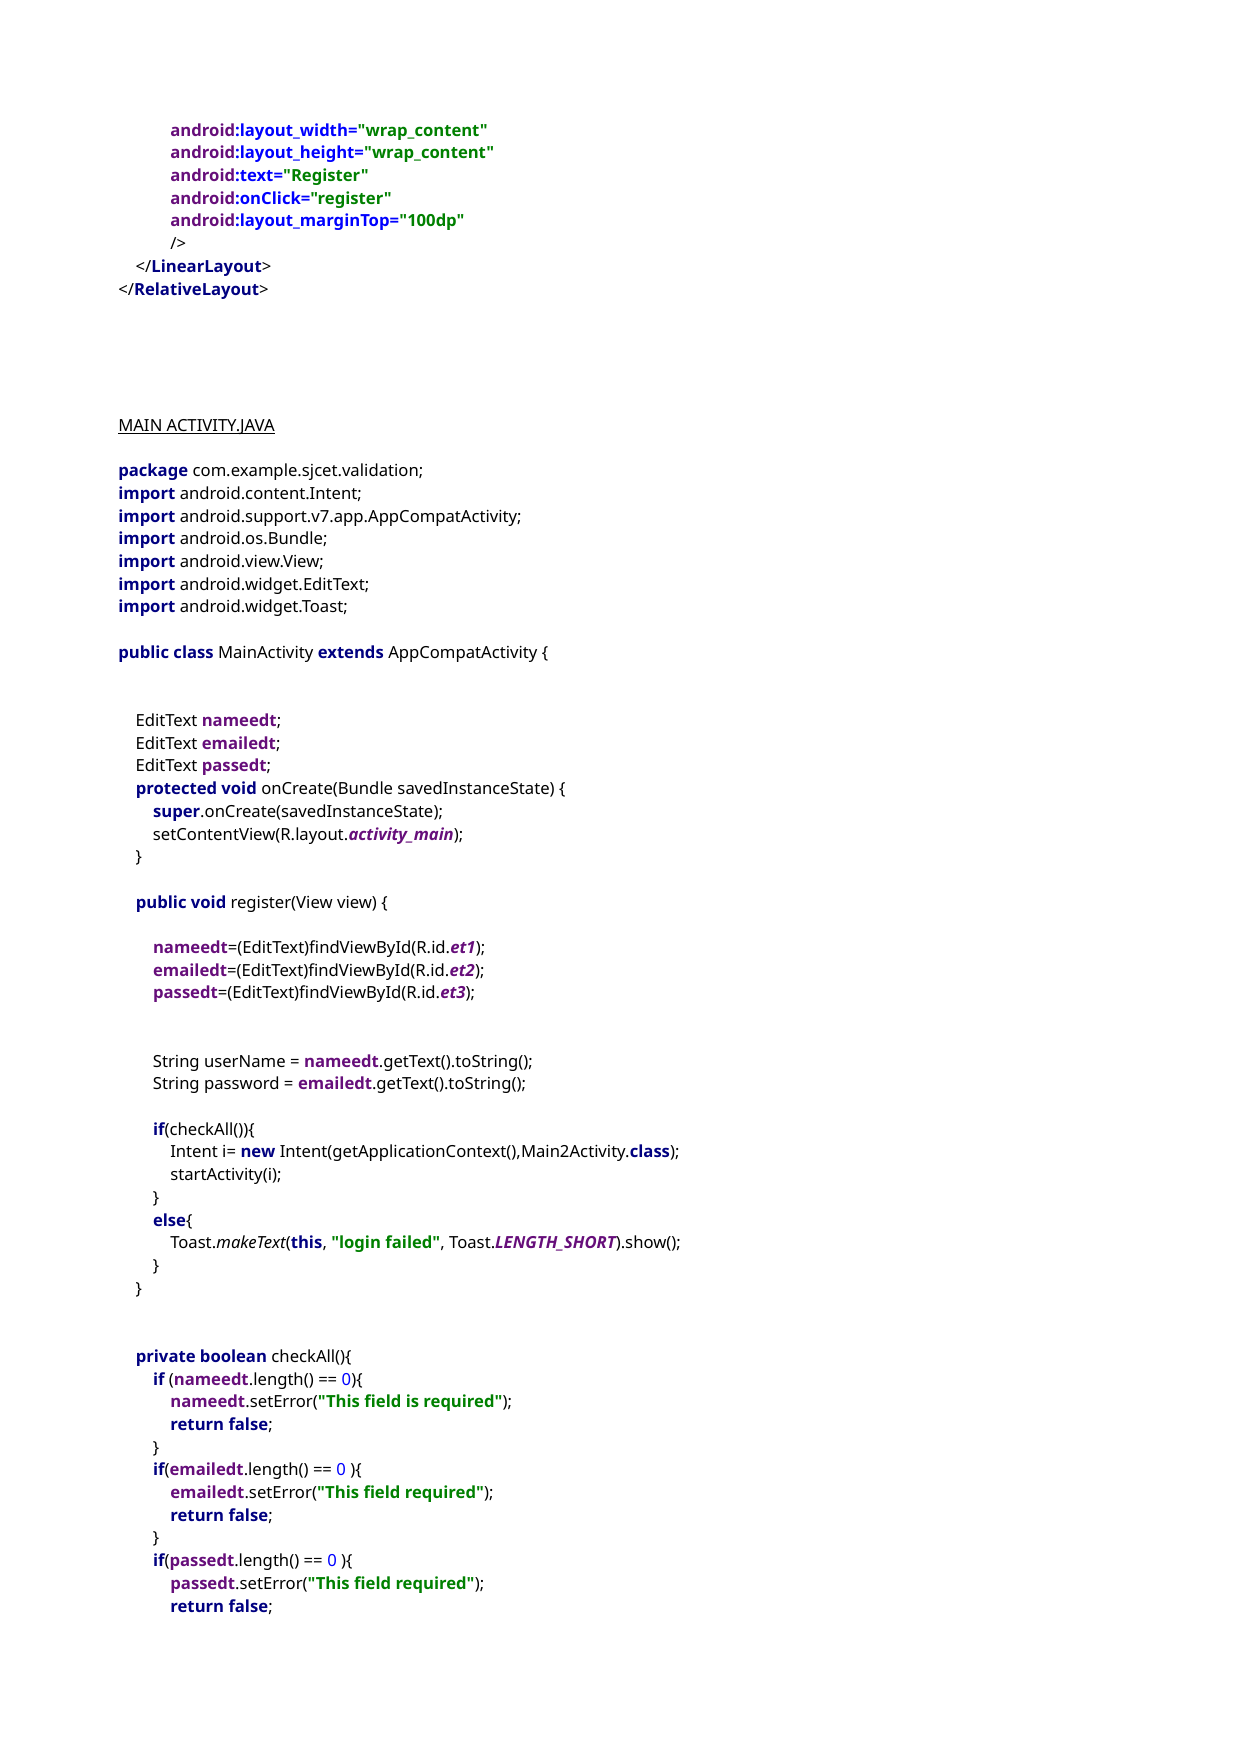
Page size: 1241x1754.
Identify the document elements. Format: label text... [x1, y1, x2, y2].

text android:layout_width="wrap_content" android:layout_height="wrap_content" android:text="Register" android:onClick="register" android:layout_marginTop="100dp" /> </LinearLayout> </RelativeLayout> [118, 118, 1122, 322]
text MAIN ACTIVITY.JAVA [118, 413, 1122, 436]
text package com.example.sjcet.validation; import android.content.Intent; import android.support.v7.app.AppCompatActivity; import android.os.Bundle; import android.view.View; import android.widget.EditText; import android.widget.Toast; public class MainActivity extends AppCompatActivity { EditText nameedt; EditText emailedt; EditText passedt; protected void onCreate(Bundle savedInstanceState) { super.onCreate(savedInstanceState); setContentView(R.layout.activity_main); } public void register(View view) { nameedt=(EditText)findViewById(R.id.et1); emailedt=(EditText)findViewById(R.id.et2); passedt=(EditText)findViewById(R.id.et3); String userName = nameedt.getText().toString(); String password = emailedt.getText().toString(); if(checkAll()){ Intent i= new Intent(getApplicationContext(),Main2Activity.class); startActivity(i); } else{ Toast.makeText(this, "login failed", Toast.LENGTH_SHORT).show(); } } private boolean checkAll(){ if (nameedt.length() == 0){ nameedt.setError("This field is required"); return false; } if(emailedt.length() == 0 ){ emailedt.setError("This field required"); return false; } if(passedt.length() == 0 ){ passedt.setError("This field required"); return false; [118, 459, 1122, 1617]
